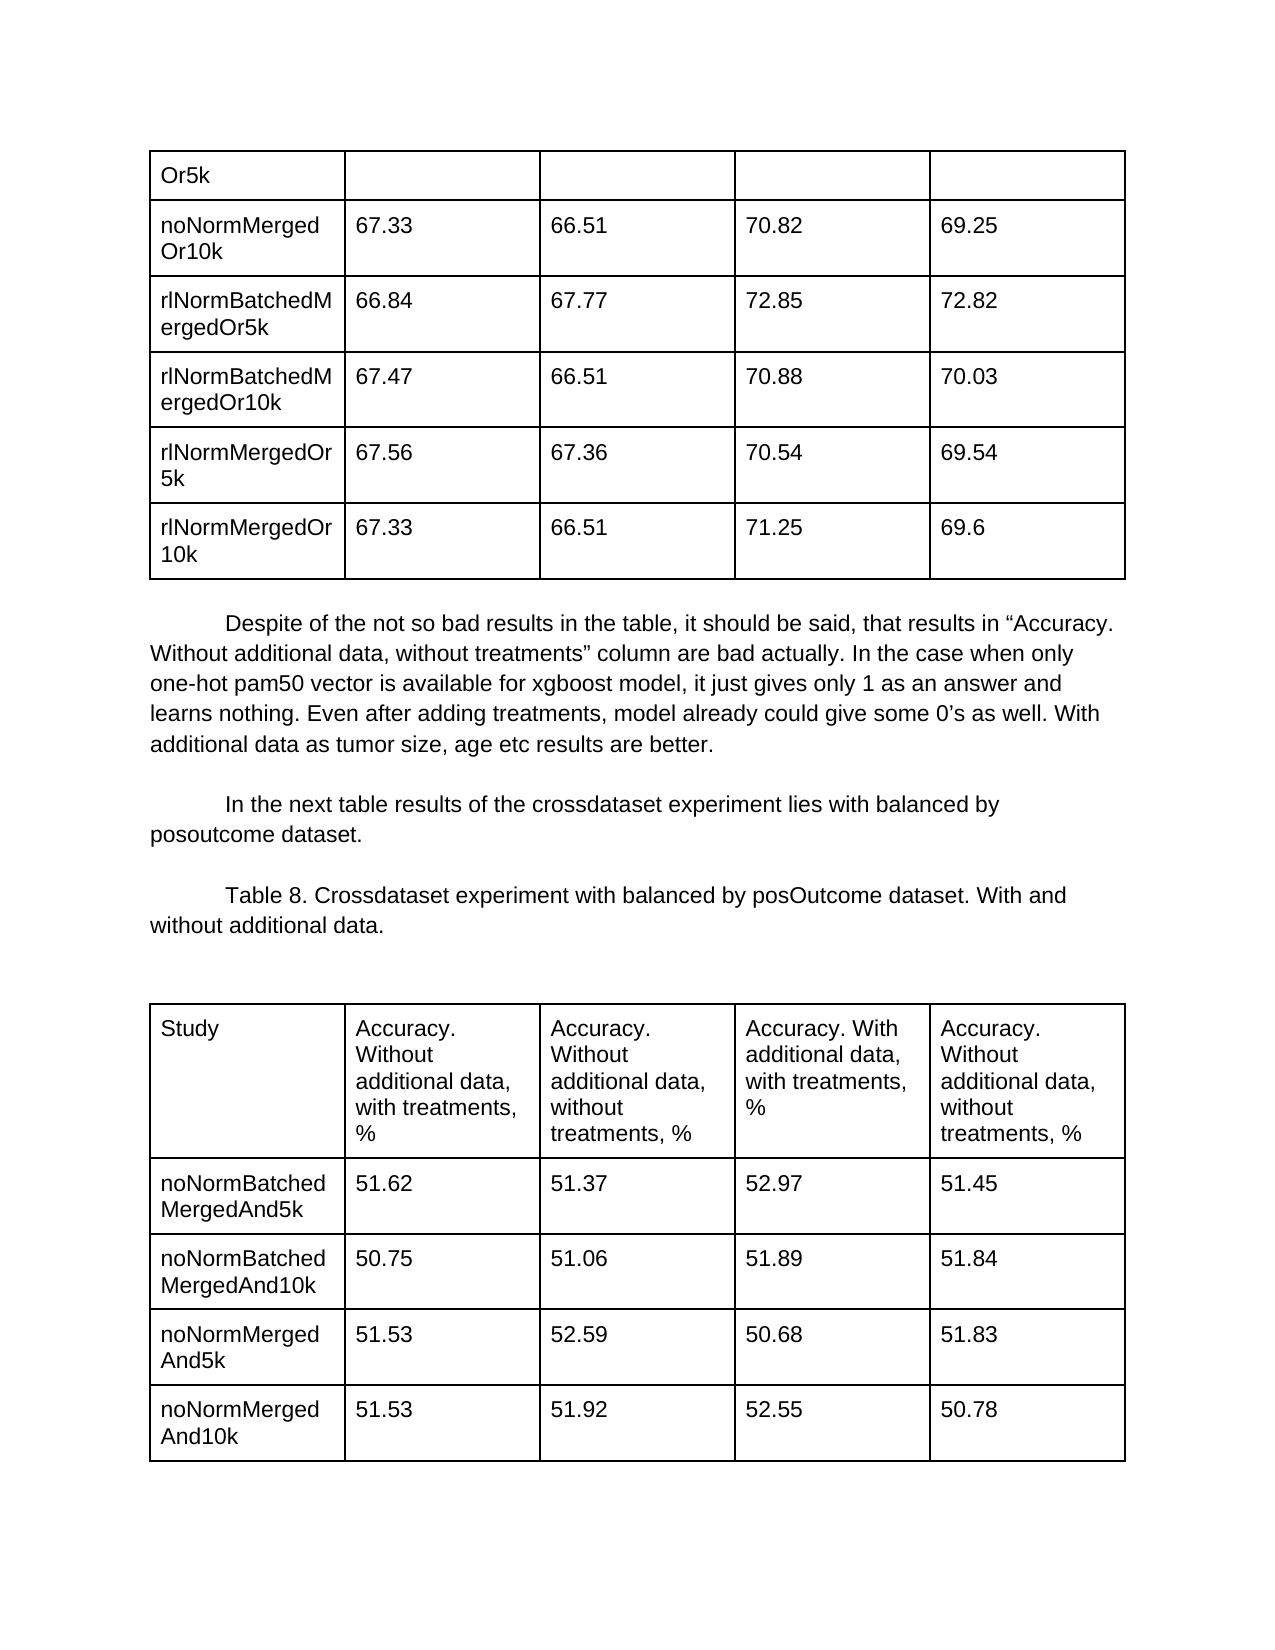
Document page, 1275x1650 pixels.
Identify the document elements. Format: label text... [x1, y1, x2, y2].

table_cell 50.78 [931, 1386, 1124, 1459]
table_cell [346, 152, 539, 199]
table_cell 50.75 [346, 1235, 539, 1308]
table_cell 67.33 [346, 504, 539, 577]
table_cell 72.85 [736, 277, 929, 351]
table_cell [931, 152, 1124, 199]
table_cell 52.59 [541, 1310, 734, 1384]
table_cell 51.92 [541, 1386, 734, 1459]
table_cell rlNormMergedOr5k [151, 428, 344, 502]
table_cell 69.6 [931, 504, 1124, 577]
table_cell 50.68 [736, 1310, 929, 1384]
table_cell rlNormMergedOr10k [151, 504, 344, 577]
table_cell 51.45 [931, 1159, 1124, 1233]
table_cell 66.51 [541, 201, 734, 275]
table_header Accuracy. With additional data, with treatments, % [736, 1005, 929, 1157]
table_cell 51.89 [736, 1235, 929, 1308]
table_header Accuracy. Without additional data, without treatments, % [541, 1005, 734, 1157]
table_header Accuracy. Without additional data, with treatments, % [346, 1005, 539, 1157]
text Table 8. Crossdataset experiment with balanced by posOutcome dataset. With and without additional data. [150, 882, 1125, 938]
table_cell noNormMergedOr10k [151, 201, 344, 275]
table_cell Or5k [151, 152, 344, 199]
table_cell noNormBatchedMergedAnd5k [151, 1159, 344, 1233]
table_cell 70.54 [736, 428, 929, 502]
table_cell noNormMergedAnd5k [151, 1310, 344, 1384]
table_cell 71.25 [736, 504, 929, 577]
table_cell 67.33 [346, 201, 539, 275]
table_cell [736, 152, 929, 199]
text In the next table results of the crossdataset experiment lies with balanced by posoutcome dataset. [150, 791, 1125, 847]
table_cell 70.03 [931, 353, 1124, 426]
table_cell 51.84 [931, 1235, 1124, 1308]
table_cell 72.82 [931, 277, 1124, 351]
table_cell 69.54 [931, 428, 1124, 502]
table_cell noNormMergedAnd10k [151, 1386, 344, 1459]
text Despite of the not so bad results in the table, it should be said, that results in “Accuracy. Without additional data, without treatments” column are bad actually. In the case when only one-hot pam50 vector is available for xgboost model, it just gives only 1 as an answer and learns nothing. Even after adding treatments, model already could give some 0’s as well. With additional data as tumor size, age etc results are better. [150, 610, 1125, 757]
table_cell 67.77 [541, 277, 734, 351]
table_cell 51.62 [346, 1159, 539, 1233]
table_cell 66.51 [541, 353, 734, 426]
table_cell 67.36 [541, 428, 734, 502]
table_cell 67.47 [346, 353, 539, 426]
table_cell 52.97 [736, 1159, 929, 1233]
table_cell rlNormBatchedMergedOr5k [151, 277, 344, 351]
table_cell 66.84 [346, 277, 539, 351]
table_cell [541, 152, 734, 199]
table_cell 51.53 [346, 1386, 539, 1459]
table_header Accuracy. Without additional data, without treatments, % [931, 1005, 1124, 1157]
table_cell 51.83 [931, 1310, 1124, 1384]
table_cell 51.06 [541, 1235, 734, 1308]
table_cell 51.37 [541, 1159, 734, 1233]
table_cell 52.55 [736, 1386, 929, 1459]
table_cell 51.53 [346, 1310, 539, 1384]
table_cell noNormBatchedMergedAnd10k [151, 1235, 344, 1308]
table_cell 69.25 [931, 201, 1124, 275]
table_cell rlNormBatchedMergedOr10k [151, 353, 344, 426]
table_cell 67.56 [346, 428, 539, 502]
table_header Study [151, 1005, 344, 1157]
table_cell 70.82 [736, 201, 929, 275]
table_cell 66.51 [541, 504, 734, 577]
table_cell 70.88 [736, 353, 929, 426]
